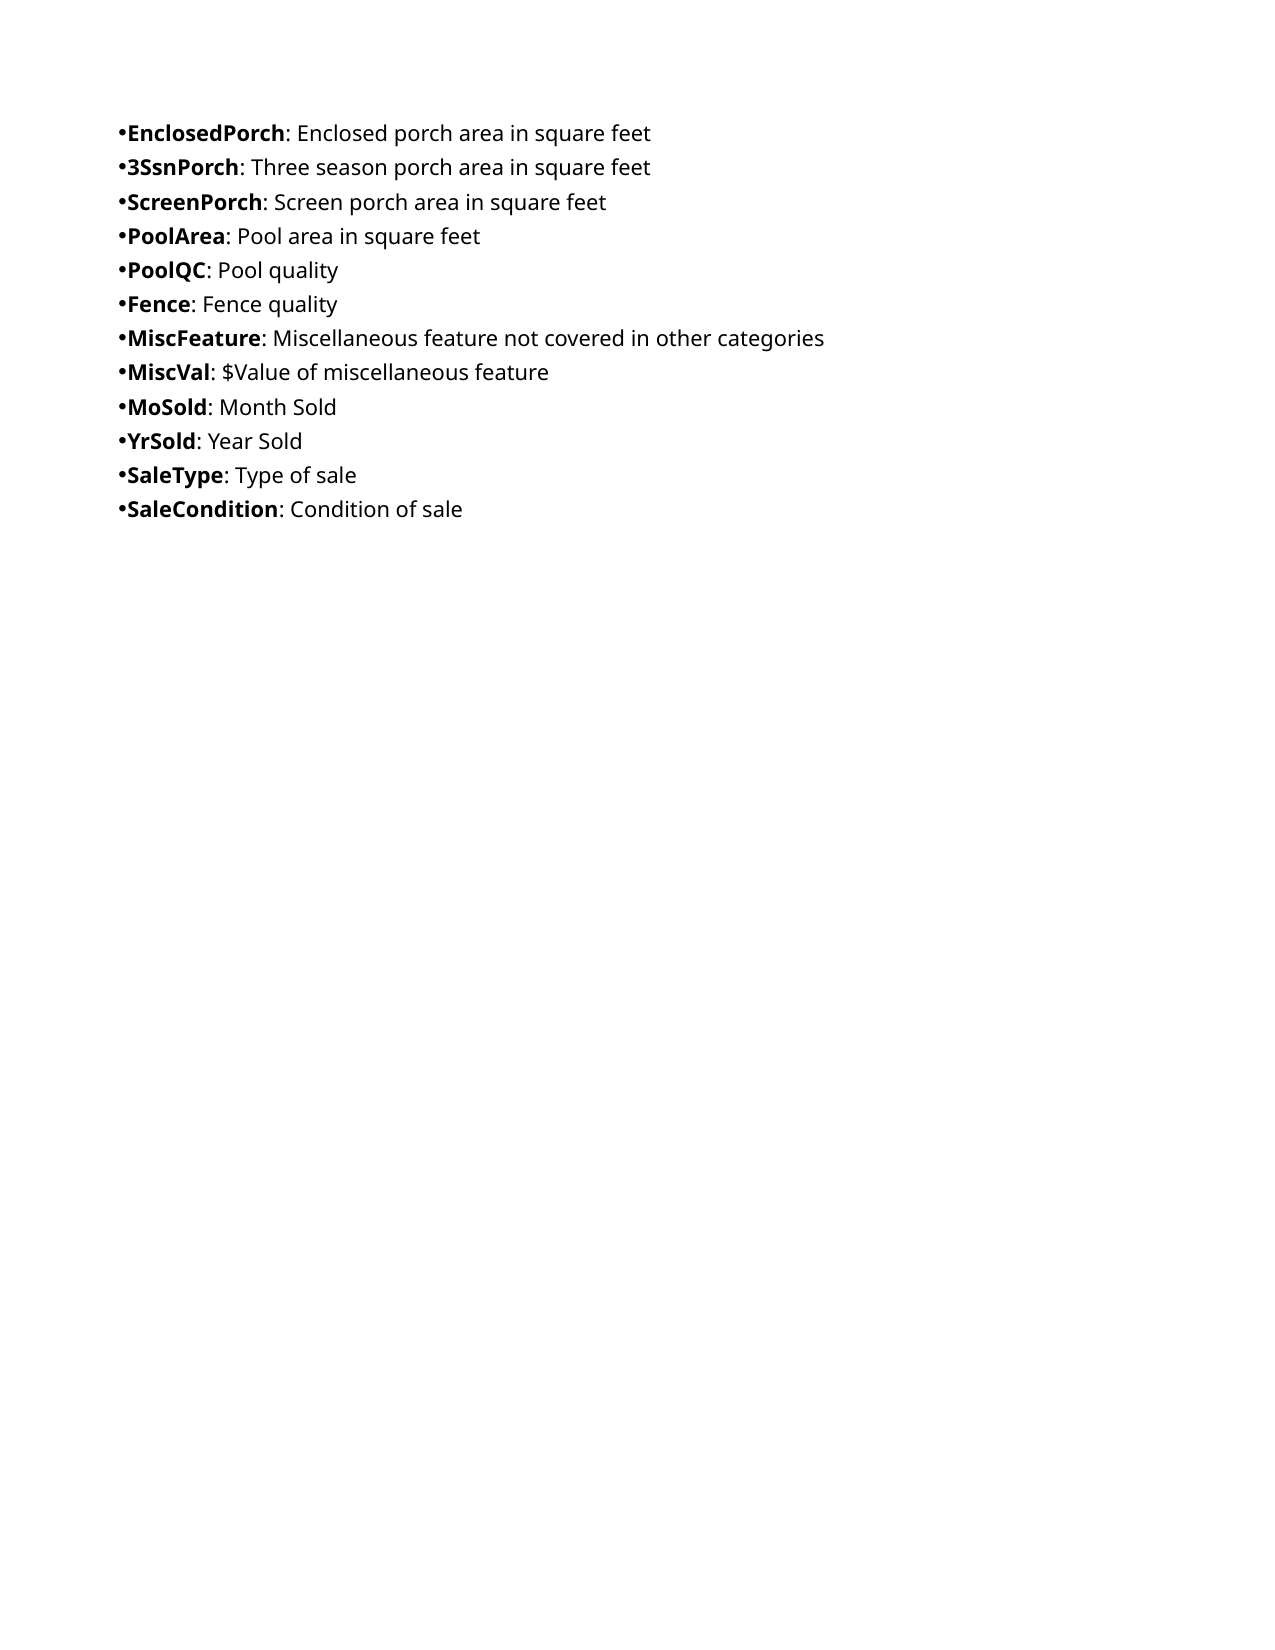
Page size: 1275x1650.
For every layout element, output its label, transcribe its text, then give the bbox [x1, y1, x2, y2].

list Fence: Fence quality [118, 289, 1157, 319]
list 3SsnPorch: Three season porch area in square feet [118, 152, 1157, 182]
list MoSold: Month Sold [118, 391, 1157, 421]
list PoolArea: Pool area in square feet [118, 221, 1157, 250]
list MiscVal: $Value of miscellaneous feature [118, 357, 1157, 387]
list YrSold: Year Sold [118, 426, 1157, 455]
list ScreenPorch: Screen porch area in square feet [118, 186, 1157, 216]
list EnclosedPorch: Enclosed porch area in square feet [118, 118, 1157, 148]
list PoolQC: Pool quality [118, 255, 1157, 284]
list SaleCondition: Condition of sale [118, 494, 1157, 524]
list MiscFeature: Miscellaneous feature not covered in other categories [118, 323, 1157, 353]
list SaleType: Type of sale [118, 460, 1157, 489]
